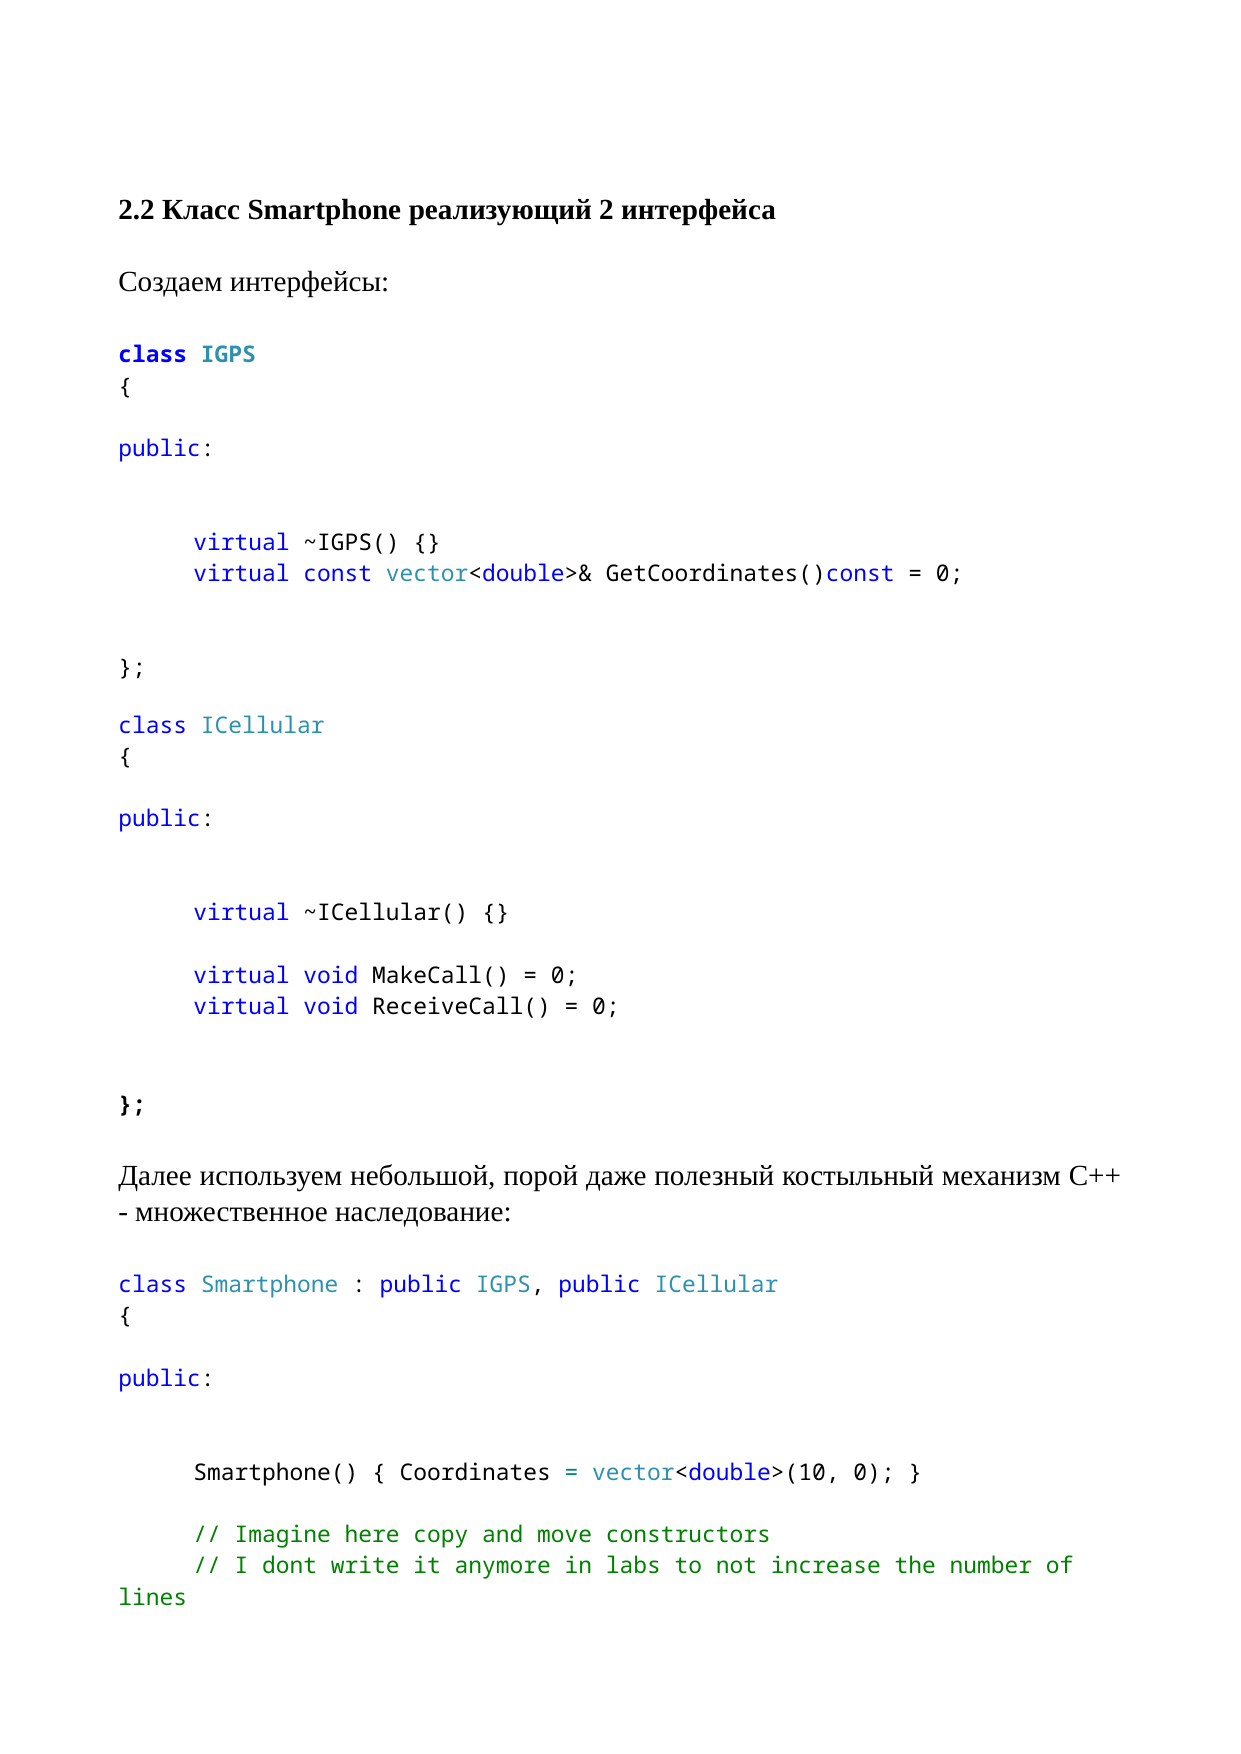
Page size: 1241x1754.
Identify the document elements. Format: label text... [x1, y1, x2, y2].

text // Imagine here copy and move constructors [118, 1518, 1122, 1549]
text }; [118, 1083, 1122, 1119]
text Далее используем небольшой, порой даже полезный костыльный механизм С++ - множественное наследование: [118, 1155, 1122, 1227]
text public: [118, 802, 1122, 833]
text // I dont write it anymore in labs to not increase the number of lines [118, 1549, 1122, 1612]
text Smartphone() { Coordinates = vector<double>(10, 0); } [118, 1455, 1122, 1487]
text { [118, 1299, 1122, 1330]
text virtual void ReceiveCall() = 0; [118, 990, 1122, 1021]
text { [118, 740, 1122, 771]
text class ICellular [118, 708, 1122, 740]
text }; [118, 651, 1122, 682]
text { [118, 370, 1122, 401]
text 2.2 Класс Smartphone реализующий 2 интерфейса [118, 190, 1122, 226]
text class IGPS [118, 334, 1122, 370]
text virtual ~IGPS() {} [118, 526, 1122, 557]
text virtual ~ICellular() {} [118, 896, 1122, 927]
text class Smartphone : public IGPS, public ICellular [118, 1263, 1122, 1299]
text Создаем интерфейсы: [118, 262, 1122, 298]
text virtual void MakeCall() = 0; [118, 958, 1122, 990]
text public: [118, 432, 1122, 463]
text public: [118, 1362, 1122, 1393]
text virtual const vector<double>& GetCoordinates()const = 0; [118, 557, 1122, 588]
